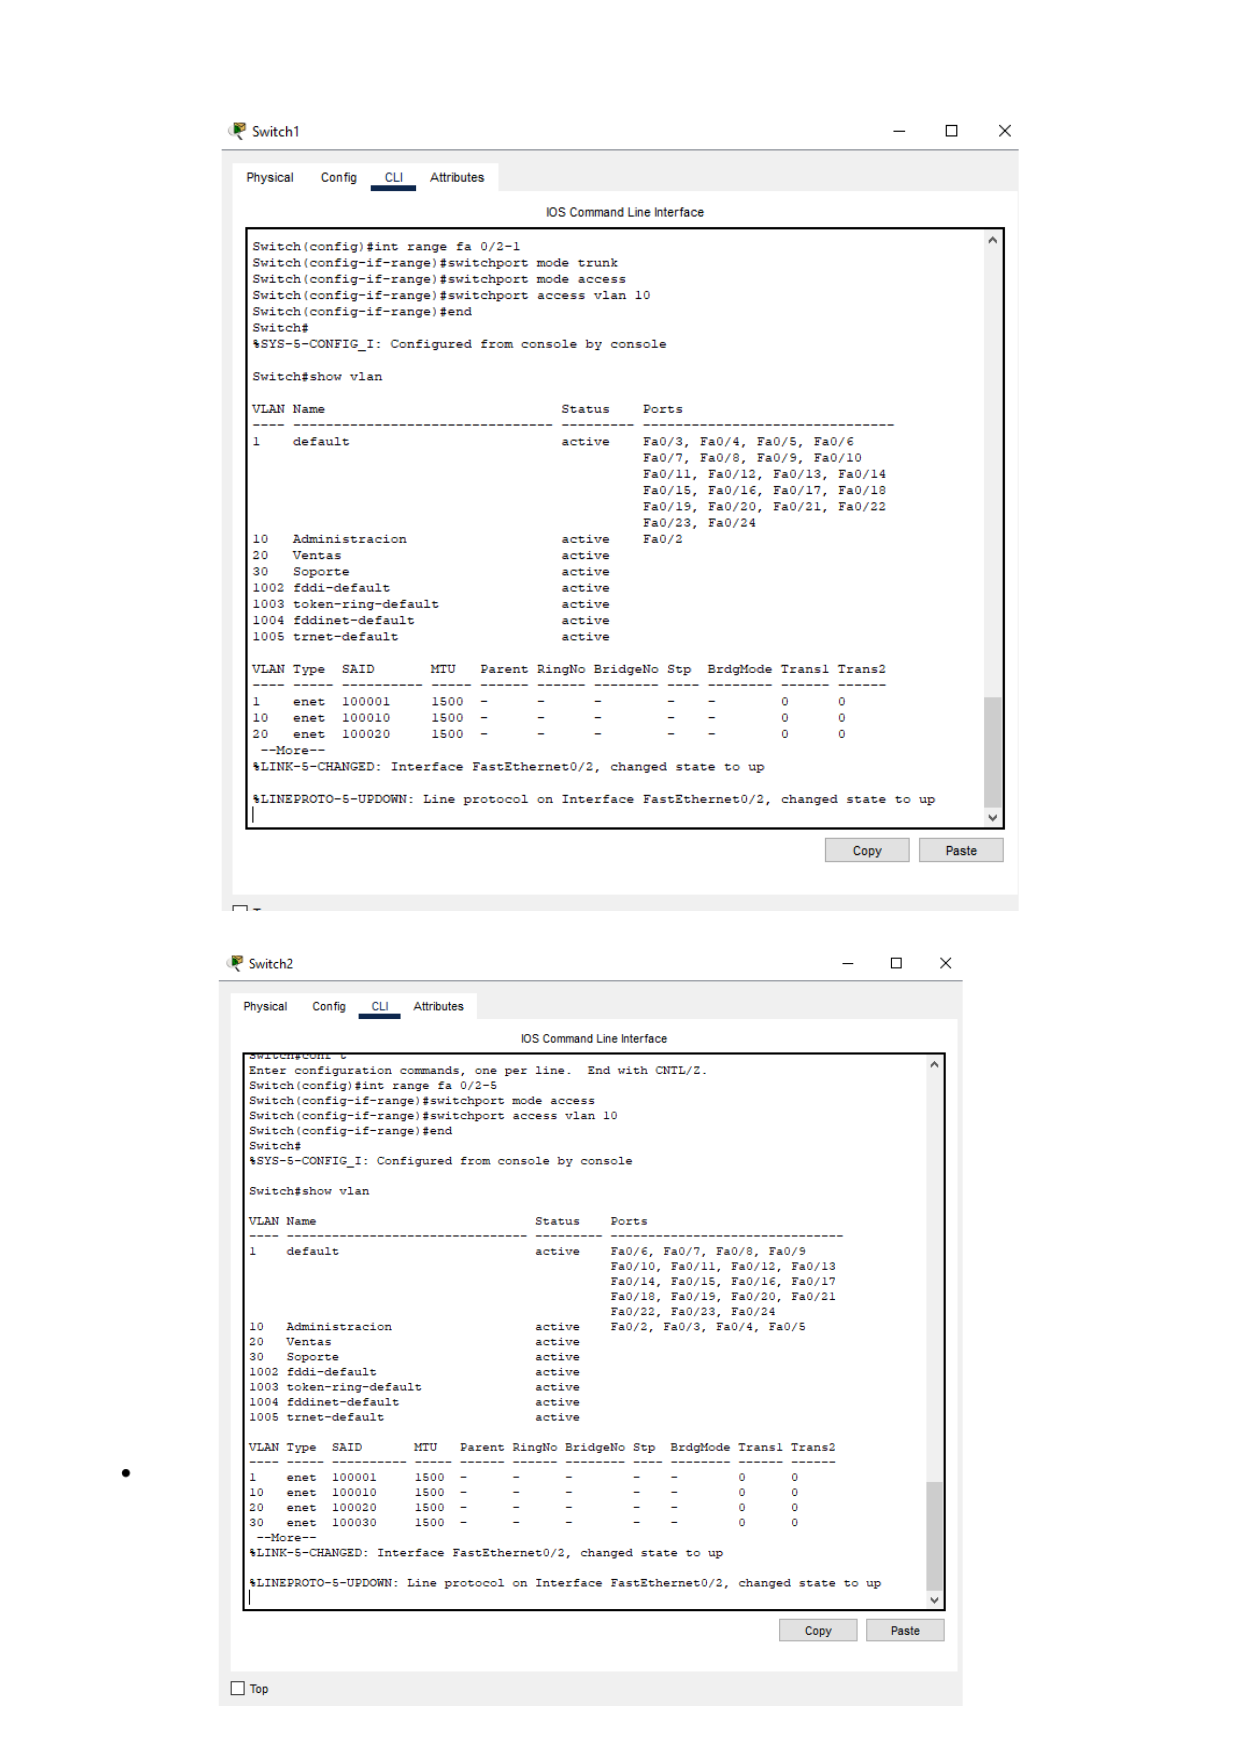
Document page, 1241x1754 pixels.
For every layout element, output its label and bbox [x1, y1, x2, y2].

picture [221, 118, 1019, 911]
picture [121, 948, 963, 1706]
